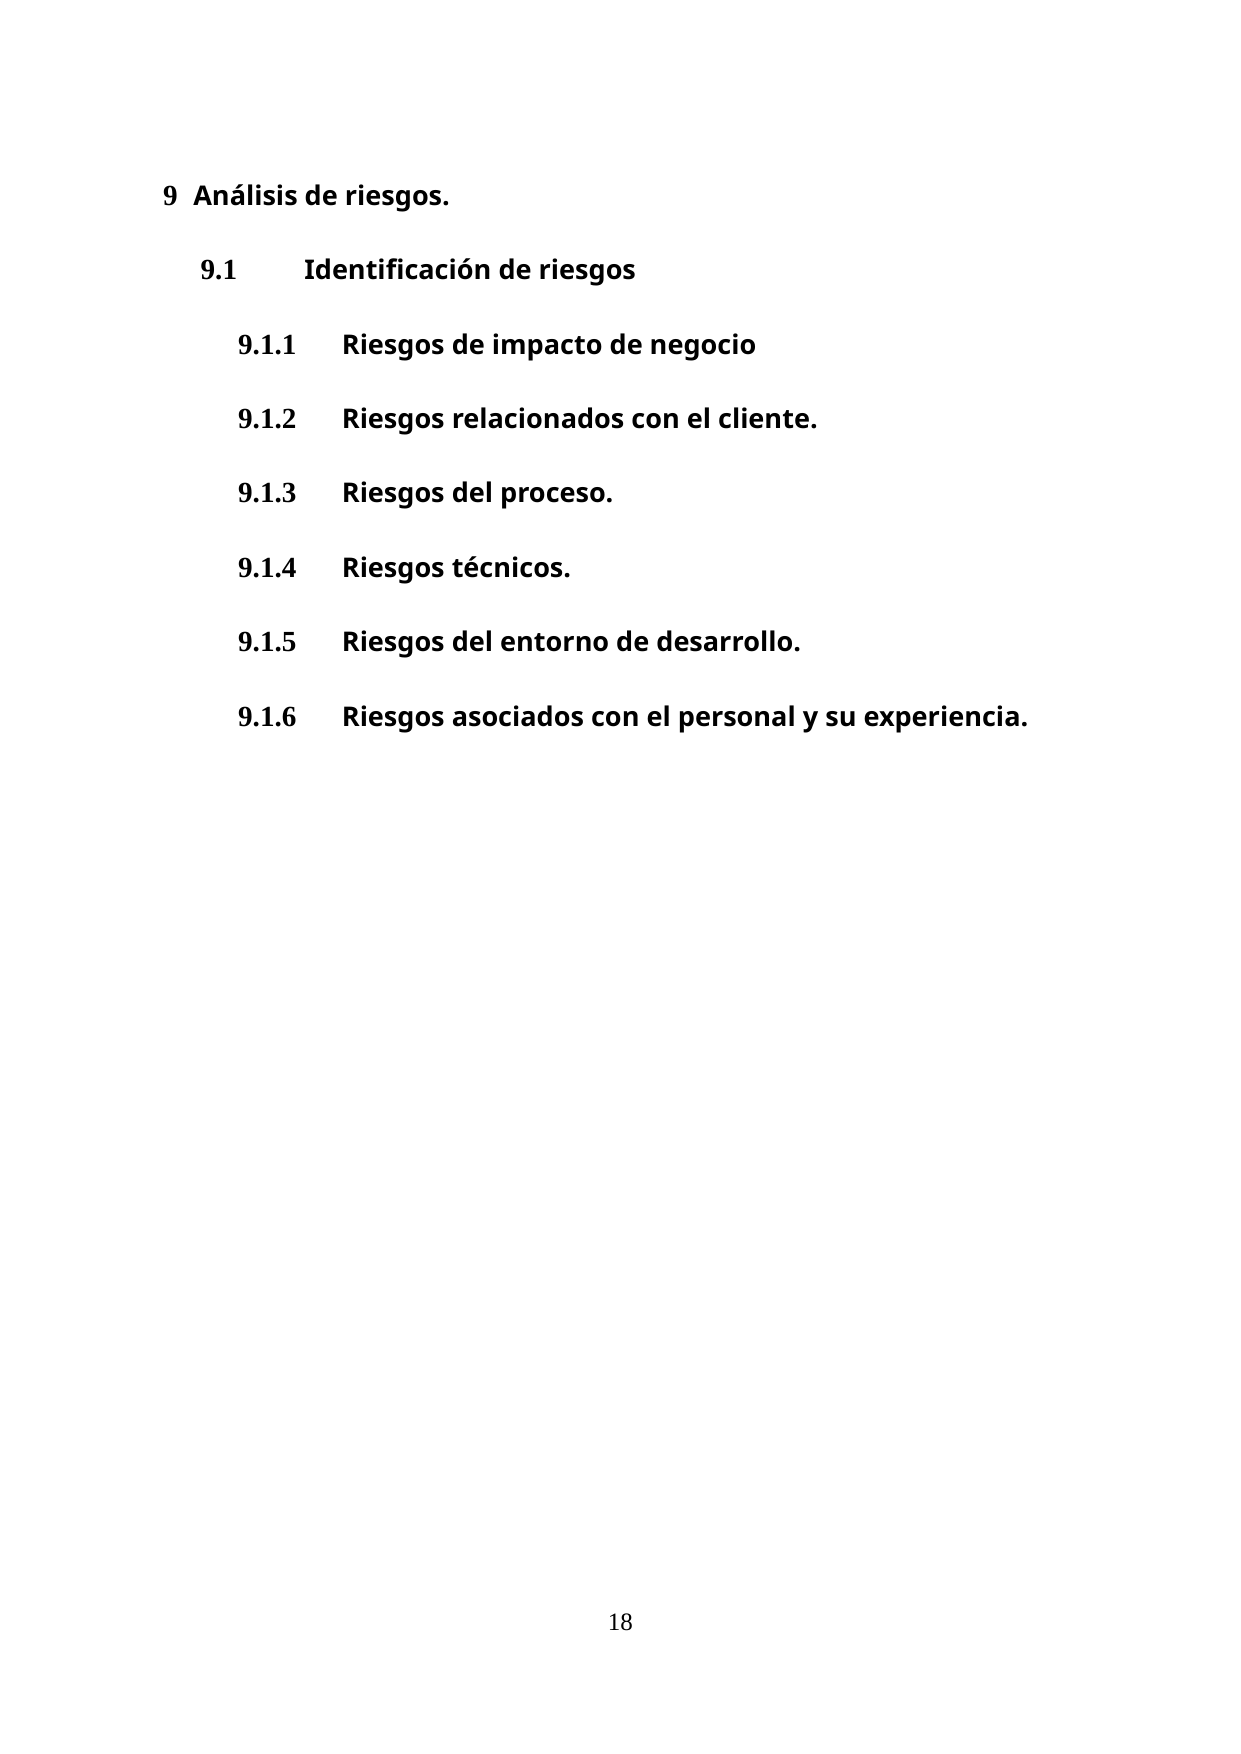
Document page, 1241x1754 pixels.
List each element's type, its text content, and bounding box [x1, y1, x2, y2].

subtitle Riesgos asociados con el personal y su experiencia. [231, 697, 1122, 734]
subtitle Identificación de riesgos [193, 251, 1122, 288]
subtitle Riesgos del proceso. [231, 474, 1122, 511]
subtitle Análisis de riesgos. [156, 176, 1122, 213]
subtitle Riesgos técnicos. [231, 548, 1122, 585]
subtitle Riesgos de impacto de negocio [231, 325, 1122, 362]
subtitle Riesgos relacionados con el cliente. [231, 399, 1122, 436]
subtitle Riesgos del entorno de desarrollo. [231, 623, 1122, 659]
